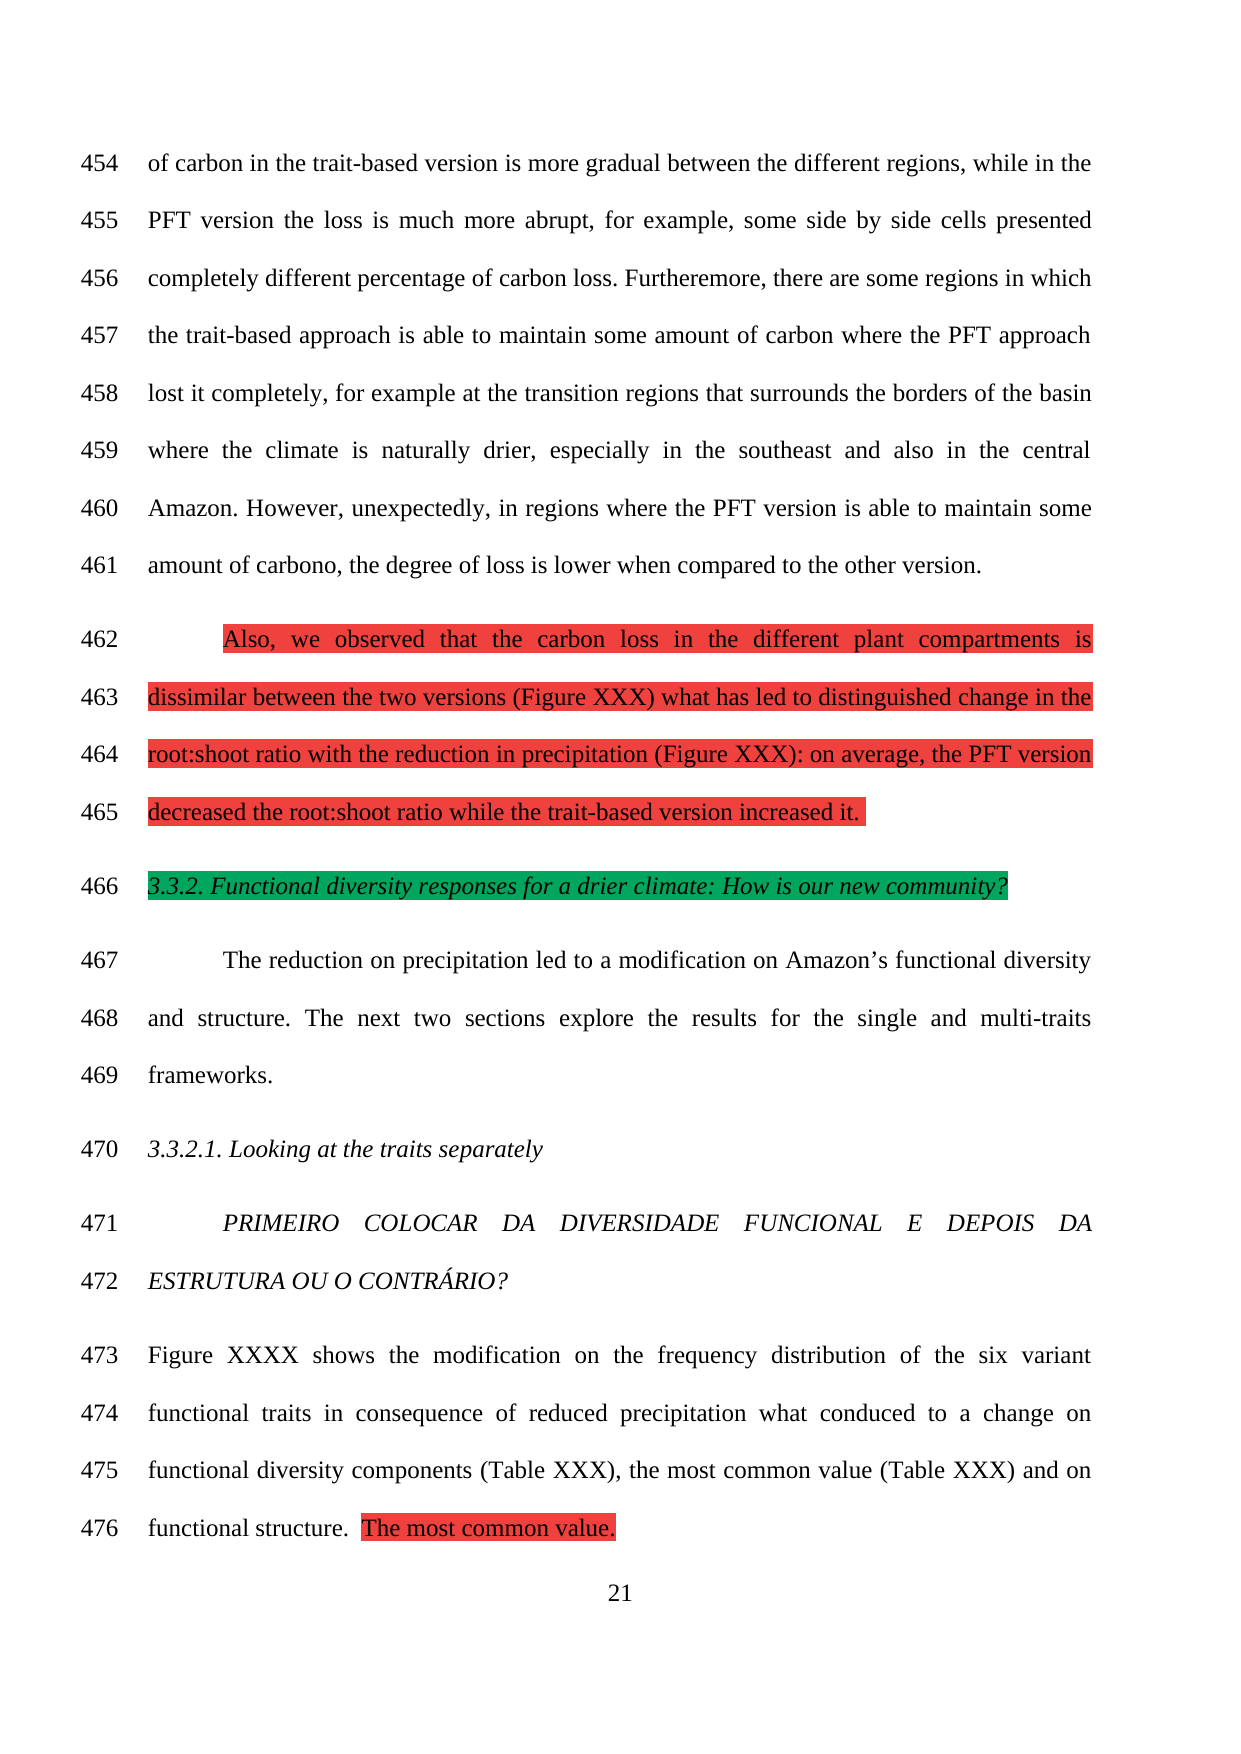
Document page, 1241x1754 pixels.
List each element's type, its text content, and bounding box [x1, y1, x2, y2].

text The reduction on precipitation led to a modification on Amazon’s functional diversity and structure. The next two sections explore the results for the single and multi-traits frameworks. [148, 945, 1093, 1089]
text Figure XXXX shows the modification on the frequency distribution of the six variant functional traits in consequence of reduced precipitation what conduced to a change on functional diversity components (Table XXX), the most common value (Table XXX) and on functional structure. The most common value. [148, 1340, 1093, 1541]
text Also, we observed that the carbon loss in the different plant compartments is dissimilar between the two versions (Figure XXX) what has led to distinguished change in the root:shoot ratio with the reduction in precipitation (Figure XXX): on average, the PFT version decreased the root:shoot ratio while the trait-based version increased it. [148, 624, 1093, 826]
text of carbon in the trait-based version is more gradual between the different regions, while in the PFT version the loss is much more abrupt, for example, some side by side cells presented completely different percentage of carbon loss. Furtheremore, there are some regions in which the trait-based approach is able to maintain some amount of carbon where the PFT approach lost it completely, for example at the transition regions that surrounds the borders of the basin where the climate is naturally drier, especially in the southeast and also in the central Amazon. However, unexpectedly, in regions where the PFT version is able to maintain some amount of carbono, the degree of loss is lower when compared to the other version. [148, 148, 1093, 579]
text PRIMEIRO COLOCAR DA DIVERSIDADE FUNCIONAL E DEPOIS DA ESTRUTURA OU O CONTRÁRIO? [148, 1208, 1093, 1295]
text 3.3.2. Functional diversity responses for a drier climate: How is our new community? [148, 871, 1093, 900]
text 3.3.2.1. Looking at the traits separately [148, 1134, 1093, 1163]
